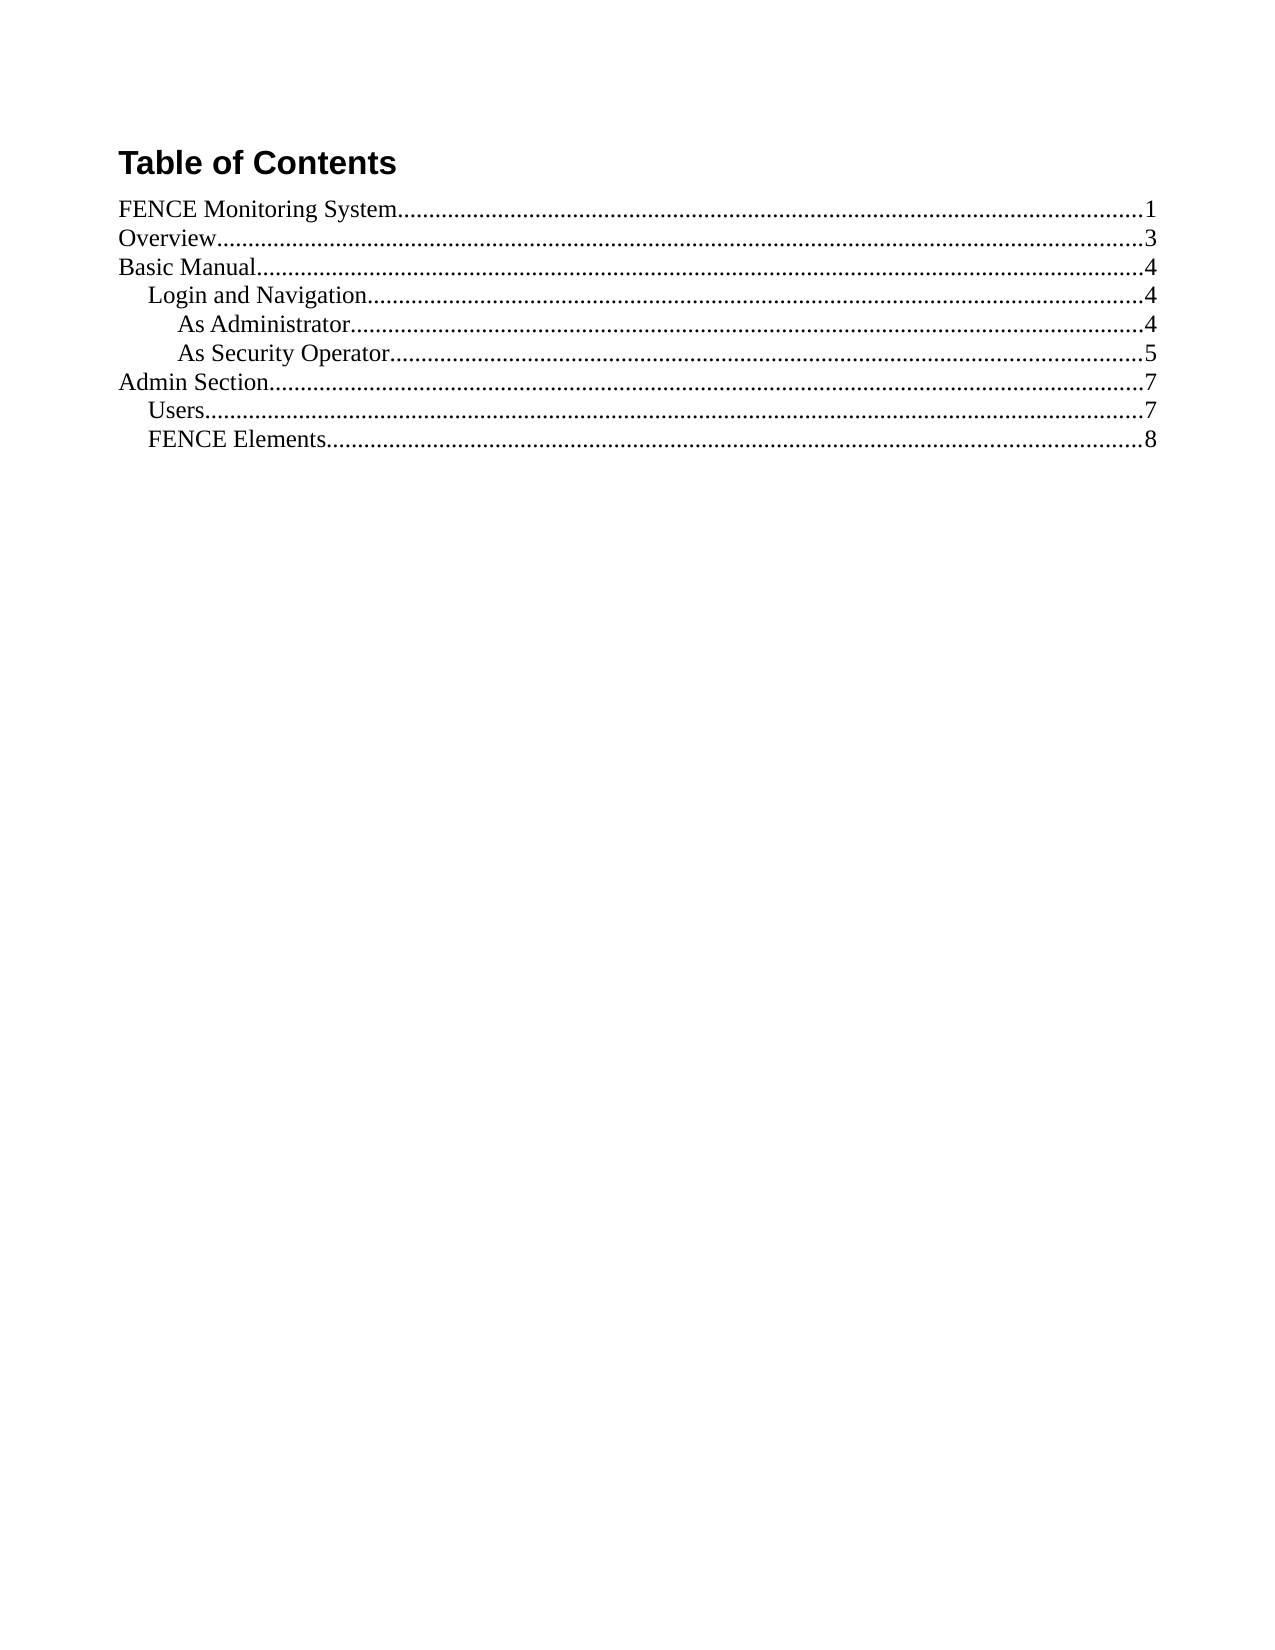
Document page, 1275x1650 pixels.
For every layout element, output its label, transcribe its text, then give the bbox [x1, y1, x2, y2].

text Basic Manual 4 [118, 252, 1157, 280]
text Login and Navigation 4 [148, 280, 1157, 309]
text FENCE Monitoring System 1 [118, 194, 1157, 223]
text Admin Section 7 [118, 367, 1157, 395]
text As Security Operator 5 [177, 338, 1157, 367]
text As Administrator 4 [177, 309, 1157, 338]
text FENCE Elements 8 [148, 424, 1157, 453]
subtitle Table of Contents [118, 143, 1157, 182]
text Users 7 [148, 395, 1157, 424]
text Overview 3 [118, 223, 1157, 252]
